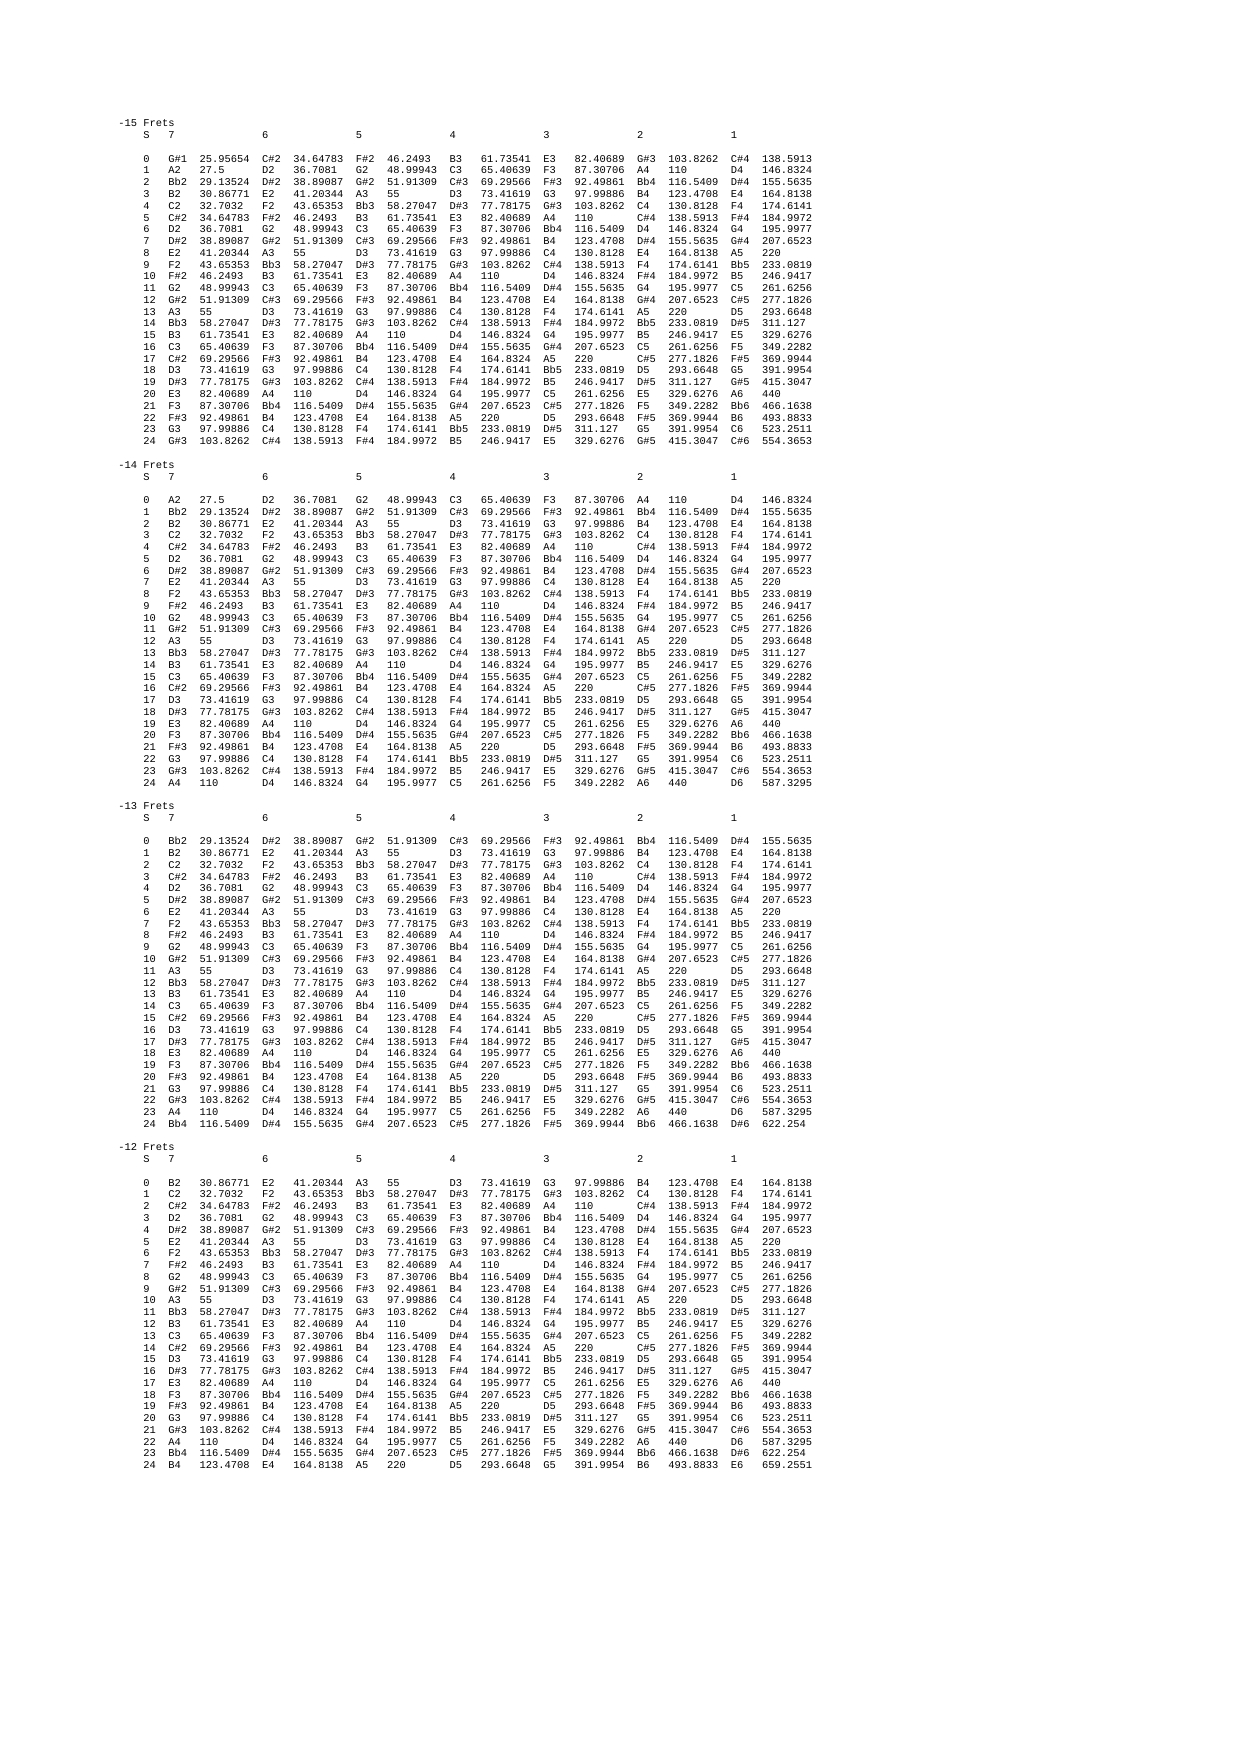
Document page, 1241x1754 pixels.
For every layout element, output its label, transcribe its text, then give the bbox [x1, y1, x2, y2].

text 1 B2 30.86771 E2 41.20344 A3 55 D3 73.41619 G3 97.99886 B4 123.4708 E4 164.8138 [118, 848, 1122, 860]
text 9 G2 48.99943 C3 65.40639 F3 87.30706 Bb4 116.5409 D#4 155.5635 G4 195.9977 C5 261.6256 [118, 942, 1122, 954]
text 0 A2 27.5 D2 36.7081 G2 48.99943 C3 65.40639 F3 87.30706 A4 110 D4 146.8324 [118, 495, 1122, 507]
text 18 D#3 77.78175 G#3 103.8262 C#4 138.5913 F#4 184.9972 B5 246.9417 D#5 311.127 G#5 415.3047 [118, 707, 1122, 718]
text 5 C#2 34.64783 F#2 46.2493 B3 61.73541 E3 82.40689 A4 110 C#4 138.5913 F#4 184.9972 [118, 212, 1122, 224]
text 21 G3 97.99886 C4 130.8128 F4 174.6141 Bb5 233.0819 D#5 311.127 G5 391.9954 C6 523.2511 [118, 1083, 1122, 1095]
text 3 C#2 34.64783 F#2 46.2493 B3 61.73541 E3 82.40689 A4 110 C#4 138.5913 F#4 184.9972 [118, 871, 1122, 883]
text 7 E2 41.20344 A3 55 D3 73.41619 G3 97.99886 C4 130.8128 E4 164.8138 A5 220 [118, 577, 1122, 589]
text 8 F#2 46.2493 B3 61.73541 E3 82.40689 A4 110 D4 146.8324 F#4 184.9972 B5 246.9417 [118, 930, 1122, 942]
text 3 B2 30.86771 E2 41.20344 A3 55 D3 73.41619 G3 97.99886 B4 123.4708 E4 164.8138 [118, 189, 1122, 201]
text 19 F#3 92.49861 B4 123.4708 E4 164.8138 A5 220 D5 293.6648 F#5 369.9944 B6 493.8833 [118, 1401, 1122, 1413]
text S 7 6 5 4 3 2 1 [118, 471, 1122, 483]
text -12 Frets [118, 1142, 1122, 1154]
text 13 A3 55 D3 73.41619 G3 97.99886 C4 130.8128 F4 174.6141 A5 220 D5 293.6648 [118, 306, 1122, 318]
text 6 F2 43.65353 Bb3 58.27047 D#3 77.78175 G#3 103.8262 C#4 138.5913 F4 174.6141 Bb5 233.0819 [118, 1248, 1122, 1260]
text 18 E3 82.40689 A4 110 D4 146.8324 G4 195.9977 C5 261.6256 E5 329.6276 A6 440 [118, 1048, 1122, 1060]
text 16 D#3 77.78175 G#3 103.8262 C#4 138.5913 F#4 184.9972 B5 246.9417 D#5 311.127 G#5 415.3047 [118, 1366, 1122, 1378]
text 12 Bb3 58.27047 D#3 77.78175 G#3 103.8262 C#4 138.5913 F#4 184.9972 Bb5 233.0819 D#5 311.127 [118, 977, 1122, 989]
text 11 G#2 51.91309 C#3 69.29566 F#3 92.49861 B4 123.4708 E4 164.8138 G#4 207.6523 C#5 277.1826 [118, 624, 1122, 636]
text S 7 6 5 4 3 2 1 [118, 130, 1122, 142]
text 24 G#3 103.8262 C#4 138.5913 F#4 184.9972 B5 246.9417 E5 329.6276 G#5 415.3047 C#6 554.3653 [118, 436, 1122, 448]
text 20 F3 87.30706 Bb4 116.5409 D#4 155.5635 G#4 207.6523 C#5 277.1826 F5 349.2282 Bb6 466.1638 [118, 730, 1122, 742]
text 23 G3 97.99886 C4 130.8128 F4 174.6141 Bb5 233.0819 D#5 311.127 G5 391.9954 C6 523.2511 [118, 424, 1122, 436]
text 23 A4 110 D4 146.8324 G4 195.9977 C5 261.6256 F5 349.2282 A6 440 D6 587.3295 [118, 1107, 1122, 1119]
text 10 G2 48.99943 C3 65.40639 F3 87.30706 Bb4 116.5409 D#4 155.5635 G4 195.9977 C5 261.6256 [118, 612, 1122, 624]
text 18 F3 87.30706 Bb4 116.5409 D#4 155.5635 G#4 207.6523 C#5 277.1826 F5 349.2282 Bb6 466.1638 [118, 1389, 1122, 1401]
text 14 Bb3 58.27047 D#3 77.78175 G#3 103.8262 C#4 138.5913 F#4 184.9972 Bb5 233.0819 D#5 311.127 [118, 318, 1122, 330]
text 4 C#2 34.64783 F#2 46.2493 B3 61.73541 E3 82.40689 A4 110 C#4 138.5913 F#4 184.9972 [118, 542, 1122, 554]
text 17 E3 82.40689 A4 110 D4 146.8324 G4 195.9977 C5 261.6256 E5 329.6276 A6 440 [118, 1378, 1122, 1389]
text 19 E3 82.40689 A4 110 D4 146.8324 G4 195.9977 C5 261.6256 E5 329.6276 A6 440 [118, 718, 1122, 730]
text 17 D3 73.41619 G3 97.99886 C4 130.8128 F4 174.6141 Bb5 233.0819 D5 293.6648 G5 391.9954 [118, 695, 1122, 707]
text 19 D#3 77.78175 G#3 103.8262 C#4 138.5913 F#4 184.9972 B5 246.9417 D#5 311.127 G#5 415.3047 [118, 377, 1122, 389]
text 10 F#2 46.2493 B3 61.73541 E3 82.40689 A4 110 D4 146.8324 F#4 184.9972 B5 246.9417 [118, 271, 1122, 283]
text 24 A4 110 D4 146.8324 G4 195.9977 C5 261.6256 F5 349.2282 A6 440 D6 587.3295 [118, 777, 1122, 789]
text 5 D#2 38.89087 G#2 51.91309 C#3 69.29566 F#3 92.49861 B4 123.4708 D#4 155.5635 G#4 207.6523 [118, 895, 1122, 907]
text 4 D#2 38.89087 G#2 51.91309 C#3 69.29566 F#3 92.49861 B4 123.4708 D#4 155.5635 G#4 207.6523 [118, 1224, 1122, 1236]
text -14 Frets [118, 459, 1122, 471]
text 22 G3 97.99886 C4 130.8128 F4 174.6141 Bb5 233.0819 D#5 311.127 G5 391.9954 C6 523.2511 [118, 754, 1122, 766]
text 6 D#2 38.89087 G#2 51.91309 C#3 69.29566 F#3 92.49861 B4 123.4708 D#4 155.5635 G#4 207.6523 [118, 565, 1122, 577]
text 15 B3 61.73541 E3 82.40689 A4 110 D4 146.8324 G4 195.9977 B5 246.9417 E5 329.6276 [118, 330, 1122, 342]
text 9 F#2 46.2493 B3 61.73541 E3 82.40689 A4 110 D4 146.8324 F#4 184.9972 B5 246.9417 [118, 601, 1122, 612]
text 15 D3 73.41619 G3 97.99886 C4 130.8128 F4 174.6141 Bb5 233.0819 D5 293.6648 G5 391.9954 [118, 1354, 1122, 1366]
text 6 D2 36.7081 G2 48.99943 C3 65.40639 F3 87.30706 Bb4 116.5409 D4 146.8324 G4 195.9977 [118, 224, 1122, 236]
text 4 C2 32.7032 F2 43.65353 Bb3 58.27047 D#3 77.78175 G#3 103.8262 C4 130.8128 F4 174.6141 [118, 201, 1122, 212]
text 18 D3 73.41619 G3 97.99886 C4 130.8128 F4 174.6141 Bb5 233.0819 D5 293.6648 G5 391.9954 [118, 365, 1122, 377]
text 19 F3 87.30706 Bb4 116.5409 D#4 155.5635 G#4 207.6523 C#5 277.1826 F5 349.2282 Bb6 466.1638 [118, 1060, 1122, 1072]
text 6 E2 41.20344 A3 55 D3 73.41619 G3 97.99886 C4 130.8128 E4 164.8138 A5 220 [118, 907, 1122, 918]
text 13 B3 61.73541 E3 82.40689 A4 110 D4 146.8324 G4 195.9977 B5 246.9417 E5 329.6276 [118, 989, 1122, 1001]
text 5 E2 41.20344 A3 55 D3 73.41619 G3 97.99886 C4 130.8128 E4 164.8138 A5 220 [118, 1236, 1122, 1248]
text 3 C2 32.7032 F2 43.65353 Bb3 58.27047 D#3 77.78175 G#3 103.8262 C4 130.8128 F4 174.6141 [118, 530, 1122, 542]
text 0 Bb2 29.13524 D#2 38.89087 G#2 51.91309 C#3 69.29566 F#3 92.49861 Bb4 116.5409 D#4 155.5635 [118, 836, 1122, 848]
text 15 C#2 69.29566 F#3 92.49861 B4 123.4708 E4 164.8324 A5 220 C#5 277.1826 F#5 369.9944 [118, 1013, 1122, 1024]
text 4 D2 36.7081 G2 48.99943 C3 65.40639 F3 87.30706 Bb4 116.5409 D4 146.8324 G4 195.9977 [118, 883, 1122, 895]
text 0 B2 30.86771 E2 41.20344 A3 55 D3 73.41619 G3 97.99886 B4 123.4708 E4 164.8138 [118, 1177, 1122, 1189]
text 15 C3 65.40639 F3 87.30706 Bb4 116.5409 D#4 155.5635 G#4 207.6523 C5 261.6256 F5 349.2282 [118, 671, 1122, 683]
text 11 A3 55 D3 73.41619 G3 97.99886 C4 130.8128 F4 174.6141 A5 220 D5 293.6648 [118, 966, 1122, 977]
text 8 G2 48.99943 C3 65.40639 F3 87.30706 Bb4 116.5409 D#4 155.5635 G4 195.9977 C5 261.6256 [118, 1272, 1122, 1283]
text -15 Frets [118, 118, 1122, 130]
text 14 C3 65.40639 F3 87.30706 Bb4 116.5409 D#4 155.5635 G#4 207.6523 C5 261.6256 F5 349.2282 [118, 1001, 1122, 1013]
text 20 F#3 92.49861 B4 123.4708 E4 164.8138 A5 220 D5 293.6648 F#5 369.9944 B6 493.8833 [118, 1072, 1122, 1083]
text 23 G#3 103.8262 C#4 138.5913 F#4 184.9972 B5 246.9417 E5 329.6276 G#5 415.3047 C#6 554.3653 [118, 766, 1122, 777]
text 10 G#2 51.91309 C#3 69.29566 F#3 92.49861 B4 123.4708 E4 164.8138 G#4 207.6523 C#5 277.1826 [118, 954, 1122, 966]
text 1 C2 32.7032 F2 43.65353 Bb3 58.27047 D#3 77.78175 G#3 103.8262 C4 130.8128 F4 174.6141 [118, 1189, 1122, 1201]
text 0 G#1 25.95654 C#2 34.64783 F#2 46.2493 B3 61.73541 E3 82.40689 G#3 103.8262 C#4 138.5913 [118, 153, 1122, 165]
text 23 Bb4 116.5409 D#4 155.5635 G#4 207.6523 C#5 277.1826 F#5 369.9944 Bb6 466.1638 D#6 622.254 [118, 1448, 1122, 1460]
text 10 A3 55 D3 73.41619 G3 97.99886 C4 130.8128 F4 174.6141 A5 220 D5 293.6648 [118, 1295, 1122, 1307]
text 13 Bb3 58.27047 D#3 77.78175 G#3 103.8262 C#4 138.5913 F#4 184.9972 Bb5 233.0819 D#5 311.127 [118, 648, 1122, 659]
text 17 D#3 77.78175 G#3 103.8262 C#4 138.5913 F#4 184.9972 B5 246.9417 D#5 311.127 G#5 415.3047 [118, 1036, 1122, 1048]
text 14 C#2 69.29566 F#3 92.49861 B4 123.4708 E4 164.8324 A5 220 C#5 277.1826 F#5 369.9944 [118, 1342, 1122, 1354]
text 17 C#2 69.29566 F#3 92.49861 B4 123.4708 E4 164.8324 A5 220 C#5 277.1826 F#5 369.9944 [118, 353, 1122, 365]
text -13 Frets [118, 801, 1122, 813]
text 8 E2 41.20344 A3 55 D3 73.41619 G3 97.99886 C4 130.8128 E4 164.8138 A5 220 [118, 248, 1122, 259]
text 21 F3 87.30706 Bb4 116.5409 D#4 155.5635 G#4 207.6523 C#5 277.1826 F5 349.2282 Bb6 466.1638 [118, 401, 1122, 412]
text 8 F2 43.65353 Bb3 58.27047 D#3 77.78175 G#3 103.8262 C#4 138.5913 F4 174.6141 Bb5 233.0819 [118, 589, 1122, 601]
text S 7 6 5 4 3 2 1 [118, 813, 1122, 824]
text 7 D#2 38.89087 G#2 51.91309 C#3 69.29566 F#3 92.49861 B4 123.4708 D#4 155.5635 G#4 207.6523 [118, 236, 1122, 248]
text 3 D2 36.7081 G2 48.99943 C3 65.40639 F3 87.30706 Bb4 116.5409 D4 146.8324 G4 195.9977 [118, 1213, 1122, 1224]
text 12 A3 55 D3 73.41619 G3 97.99886 C4 130.8128 F4 174.6141 A5 220 D5 293.6648 [118, 636, 1122, 648]
text 9 F2 43.65353 Bb3 58.27047 D#3 77.78175 G#3 103.8262 C#4 138.5913 F4 174.6141 Bb5 233.0819 [118, 259, 1122, 271]
text 22 G#3 103.8262 C#4 138.5913 F#4 184.9972 B5 246.9417 E5 329.6276 G#5 415.3047 C#6 554.3653 [118, 1095, 1122, 1107]
text 14 B3 61.73541 E3 82.40689 A4 110 D4 146.8324 G4 195.9977 B5 246.9417 E5 329.6276 [118, 659, 1122, 671]
text 12 B3 61.73541 E3 82.40689 A4 110 D4 146.8324 G4 195.9977 B5 246.9417 E5 329.6276 [118, 1319, 1122, 1331]
text 1 Bb2 29.13524 D#2 38.89087 G#2 51.91309 C#3 69.29566 F#3 92.49861 Bb4 116.5409 D#4 155.5635 [118, 507, 1122, 518]
text 21 F#3 92.49861 B4 123.4708 E4 164.8138 A5 220 D5 293.6648 F#5 369.9944 B6 493.8833 [118, 742, 1122, 754]
text 2 C#2 34.64783 F#2 46.2493 B3 61.73541 E3 82.40689 A4 110 C#4 138.5913 F#4 184.9972 [118, 1201, 1122, 1213]
text S 7 6 5 4 3 2 1 [118, 1154, 1122, 1166]
text 21 G#3 103.8262 C#4 138.5913 F#4 184.9972 B5 246.9417 E5 329.6276 G#5 415.3047 C#6 554.3653 [118, 1425, 1122, 1436]
text 11 G2 48.99943 C3 65.40639 F3 87.30706 Bb4 116.5409 D#4 155.5635 G4 195.9977 C5 261.6256 [118, 283, 1122, 295]
text 24 Bb4 116.5409 D#4 155.5635 G#4 207.6523 C#5 277.1826 F#5 369.9944 Bb6 466.1638 D#6 622.254 [118, 1119, 1122, 1130]
text 2 C2 32.7032 F2 43.65353 Bb3 58.27047 D#3 77.78175 G#3 103.8262 C4 130.8128 F4 174.6141 [118, 860, 1122, 871]
text 16 D3 73.41619 G3 97.99886 C4 130.8128 F4 174.6141 Bb5 233.0819 D5 293.6648 G5 391.9954 [118, 1024, 1122, 1036]
text 7 F#2 46.2493 B3 61.73541 E3 82.40689 A4 110 D4 146.8324 F#4 184.9972 B5 246.9417 [118, 1260, 1122, 1272]
text 12 G#2 51.91309 C#3 69.29566 F#3 92.49861 B4 123.4708 E4 164.8138 G#4 207.6523 C#5 277.1826 [118, 295, 1122, 306]
text 11 Bb3 58.27047 D#3 77.78175 G#3 103.8262 C#4 138.5913 F#4 184.9972 Bb5 233.0819 D#5 311.127 [118, 1307, 1122, 1319]
text 16 C3 65.40639 F3 87.30706 Bb4 116.5409 D#4 155.5635 G#4 207.6523 C5 261.6256 F5 349.2282 [118, 342, 1122, 353]
text 9 G#2 51.91309 C#3 69.29566 F#3 92.49861 B4 123.4708 E4 164.8138 G#4 207.6523 C#5 277.1826 [118, 1283, 1122, 1295]
text 5 D2 36.7081 G2 48.99943 C3 65.40639 F3 87.30706 Bb4 116.5409 D4 146.8324 G4 195.9977 [118, 554, 1122, 565]
text 24 B4 123.4708 E4 164.8138 A5 220 D5 293.6648 G5 391.9954 B6 493.8833 E6 659.2551 [118, 1460, 1122, 1472]
text 22 A4 110 D4 146.8324 G4 195.9977 C5 261.6256 F5 349.2282 A6 440 D6 587.3295 [118, 1436, 1122, 1448]
text 7 F2 43.65353 Bb3 58.27047 D#3 77.78175 G#3 103.8262 C#4 138.5913 F4 174.6141 Bb5 233.0819 [118, 918, 1122, 930]
text 2 Bb2 29.13524 D#2 38.89087 G#2 51.91309 C#3 69.29566 F#3 92.49861 Bb4 116.5409 D#4 155.5635 [118, 177, 1122, 189]
text 20 G3 97.99886 C4 130.8128 F4 174.6141 Bb5 233.0819 D#5 311.127 G5 391.9954 C6 523.2511 [118, 1413, 1122, 1425]
text 20 E3 82.40689 A4 110 D4 146.8324 G4 195.9977 C5 261.6256 E5 329.6276 A6 440 [118, 389, 1122, 401]
text 22 F#3 92.49861 B4 123.4708 E4 164.8138 A5 220 D5 293.6648 F#5 369.9944 B6 493.8833 [118, 412, 1122, 424]
text 2 B2 30.86771 E2 41.20344 A3 55 D3 73.41619 G3 97.99886 B4 123.4708 E4 164.8138 [118, 518, 1122, 530]
text 1 A2 27.5 D2 36.7081 G2 48.99943 C3 65.40639 F3 87.30706 A4 110 D4 146.8324 [118, 165, 1122, 177]
text 13 C3 65.40639 F3 87.30706 Bb4 116.5409 D#4 155.5635 G#4 207.6523 C5 261.6256 F5 349.2282 [118, 1331, 1122, 1342]
text 16 C#2 69.29566 F#3 92.49861 B4 123.4708 E4 164.8324 A5 220 C#5 277.1826 F#5 369.9944 [118, 683, 1122, 695]
